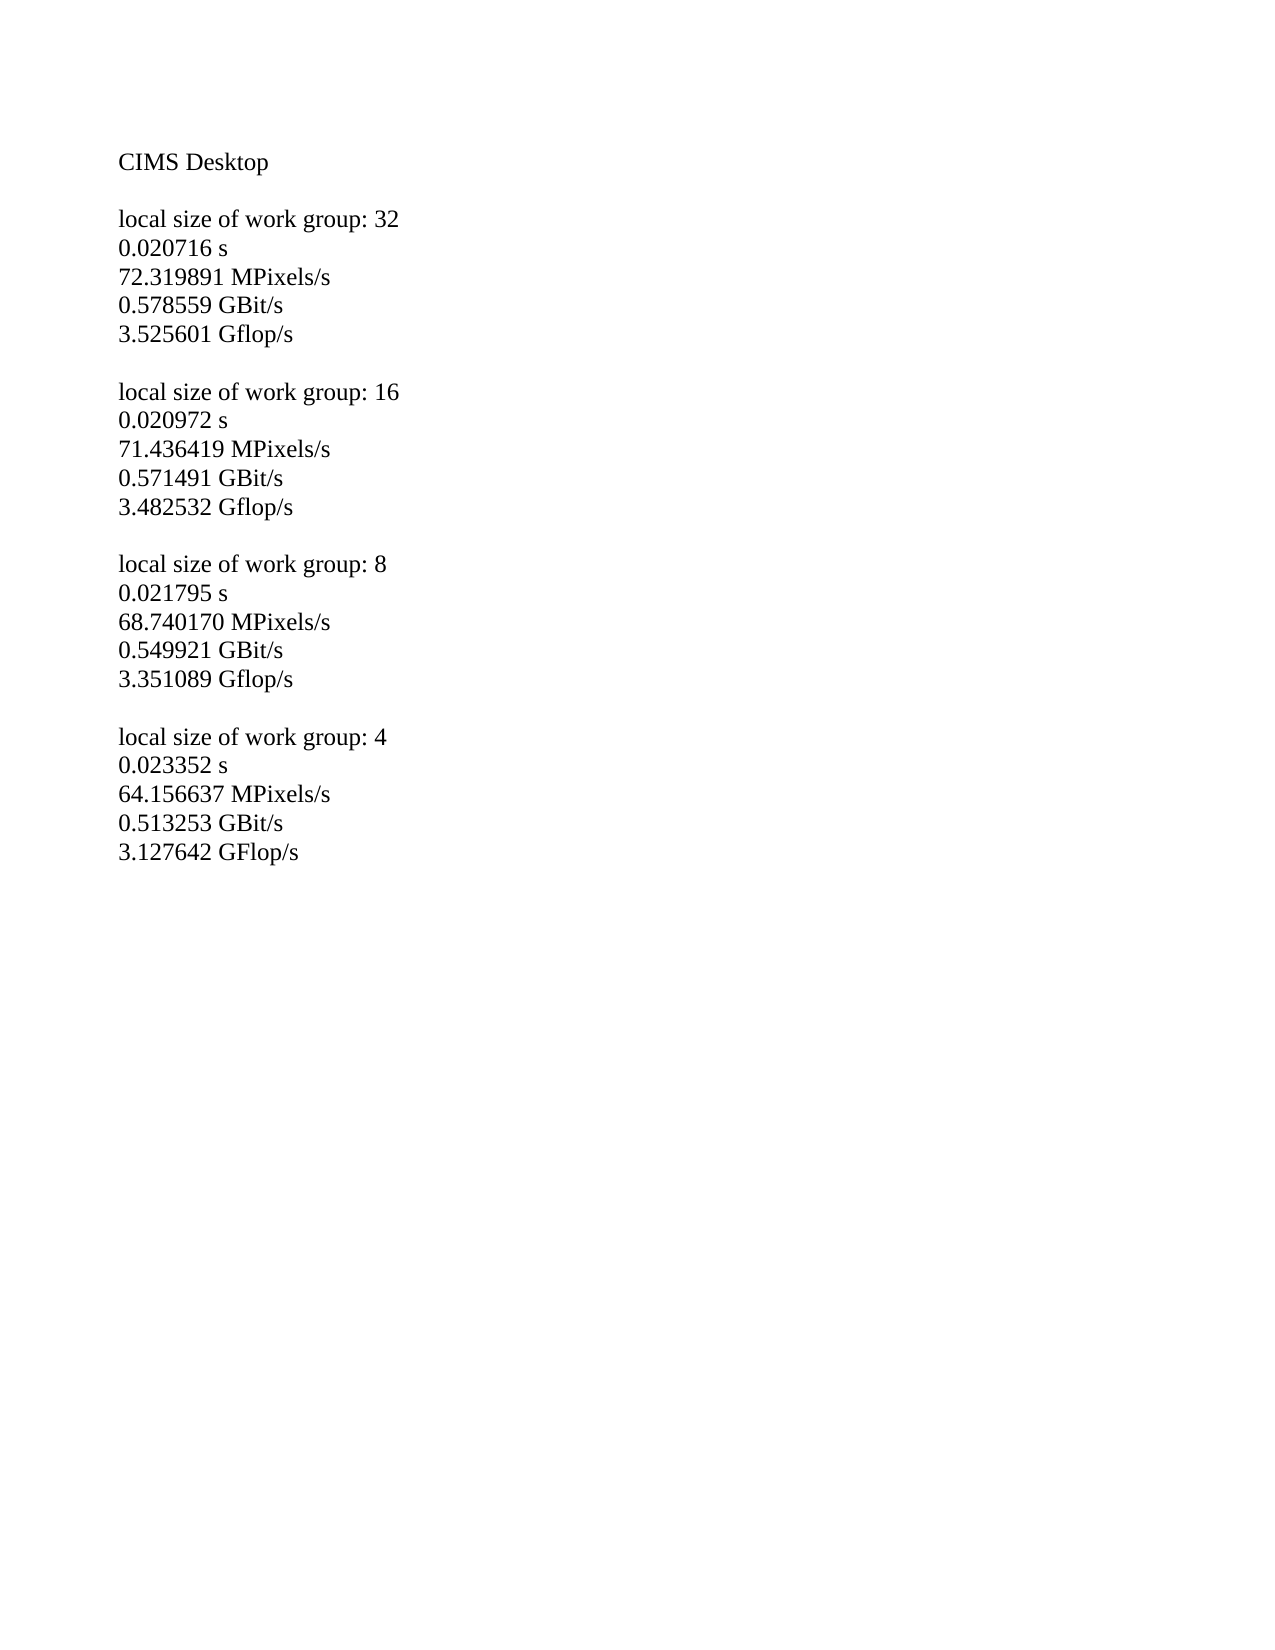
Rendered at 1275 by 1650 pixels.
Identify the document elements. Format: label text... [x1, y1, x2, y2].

text 3.351089 Gflop/s [118, 664, 1157, 693]
text 3.127642 GFlop/s [118, 837, 1157, 866]
text 0.021795 s [118, 578, 1157, 607]
text local size of work group: 16 [118, 377, 1157, 406]
text 0.571491 GBit/s [118, 463, 1157, 492]
text 64.156637 MPixels/s [118, 779, 1157, 808]
text 0.578559 GBit/s [118, 291, 1157, 319]
text local size of work group: 4 [118, 722, 1157, 751]
text 0.549921 GBit/s [118, 636, 1157, 664]
text 71.436419 MPixels/s [118, 434, 1157, 463]
text 0.023352 s [118, 751, 1157, 779]
text 68.740170 MPixels/s [118, 607, 1157, 636]
text 3.525601 Gflop/s [118, 319, 1157, 348]
text 0.020716 s [118, 233, 1157, 262]
text 0.020972 s [118, 406, 1157, 434]
text local size of work group: 32 [118, 204, 1157, 233]
text CIMS Desktop [118, 147, 1157, 176]
text 3.482532 Gflop/s [118, 492, 1157, 521]
text local size of work group: 8 [118, 549, 1157, 578]
text 72.319891 MPixels/s [118, 262, 1157, 291]
text 0.513253 GBit/s [118, 808, 1157, 837]
